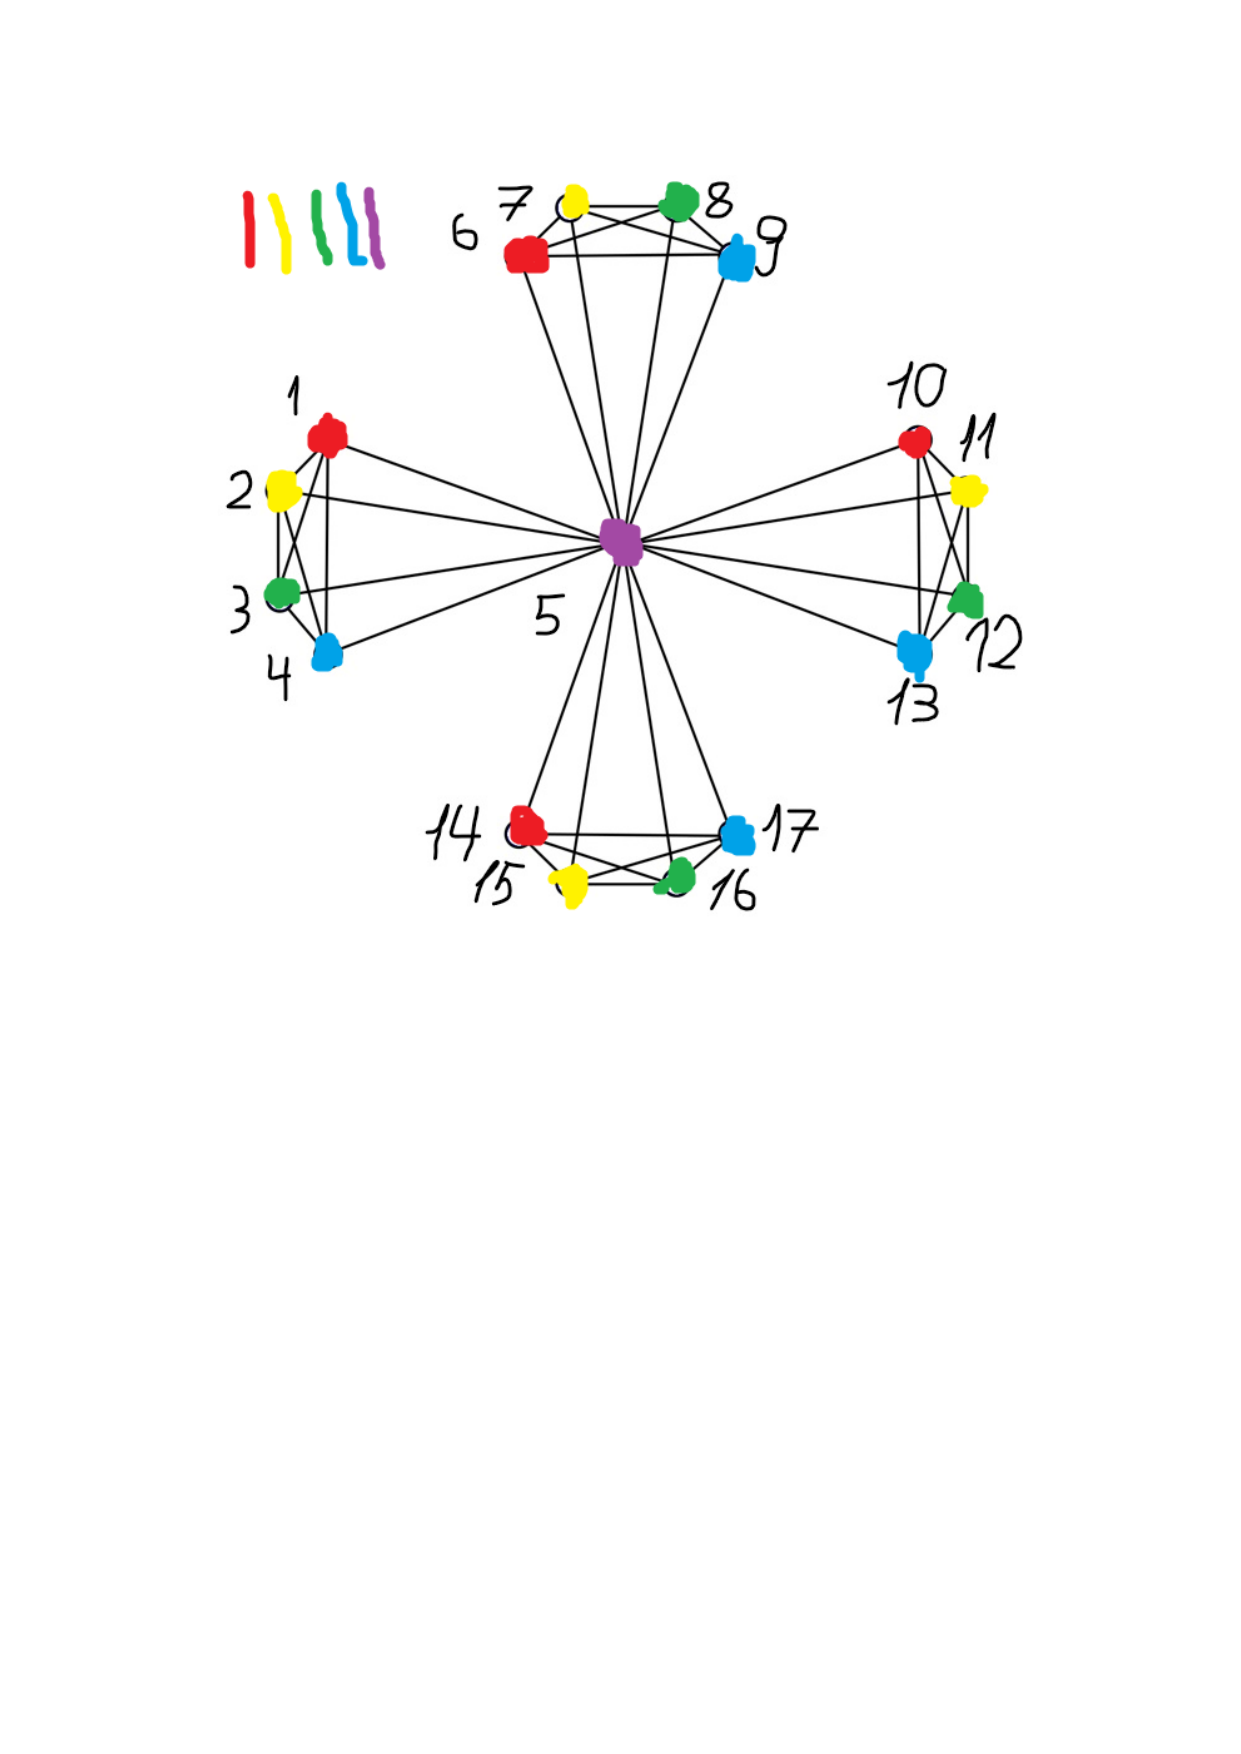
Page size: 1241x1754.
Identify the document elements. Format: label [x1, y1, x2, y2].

picture [217, 175, 1023, 919]
